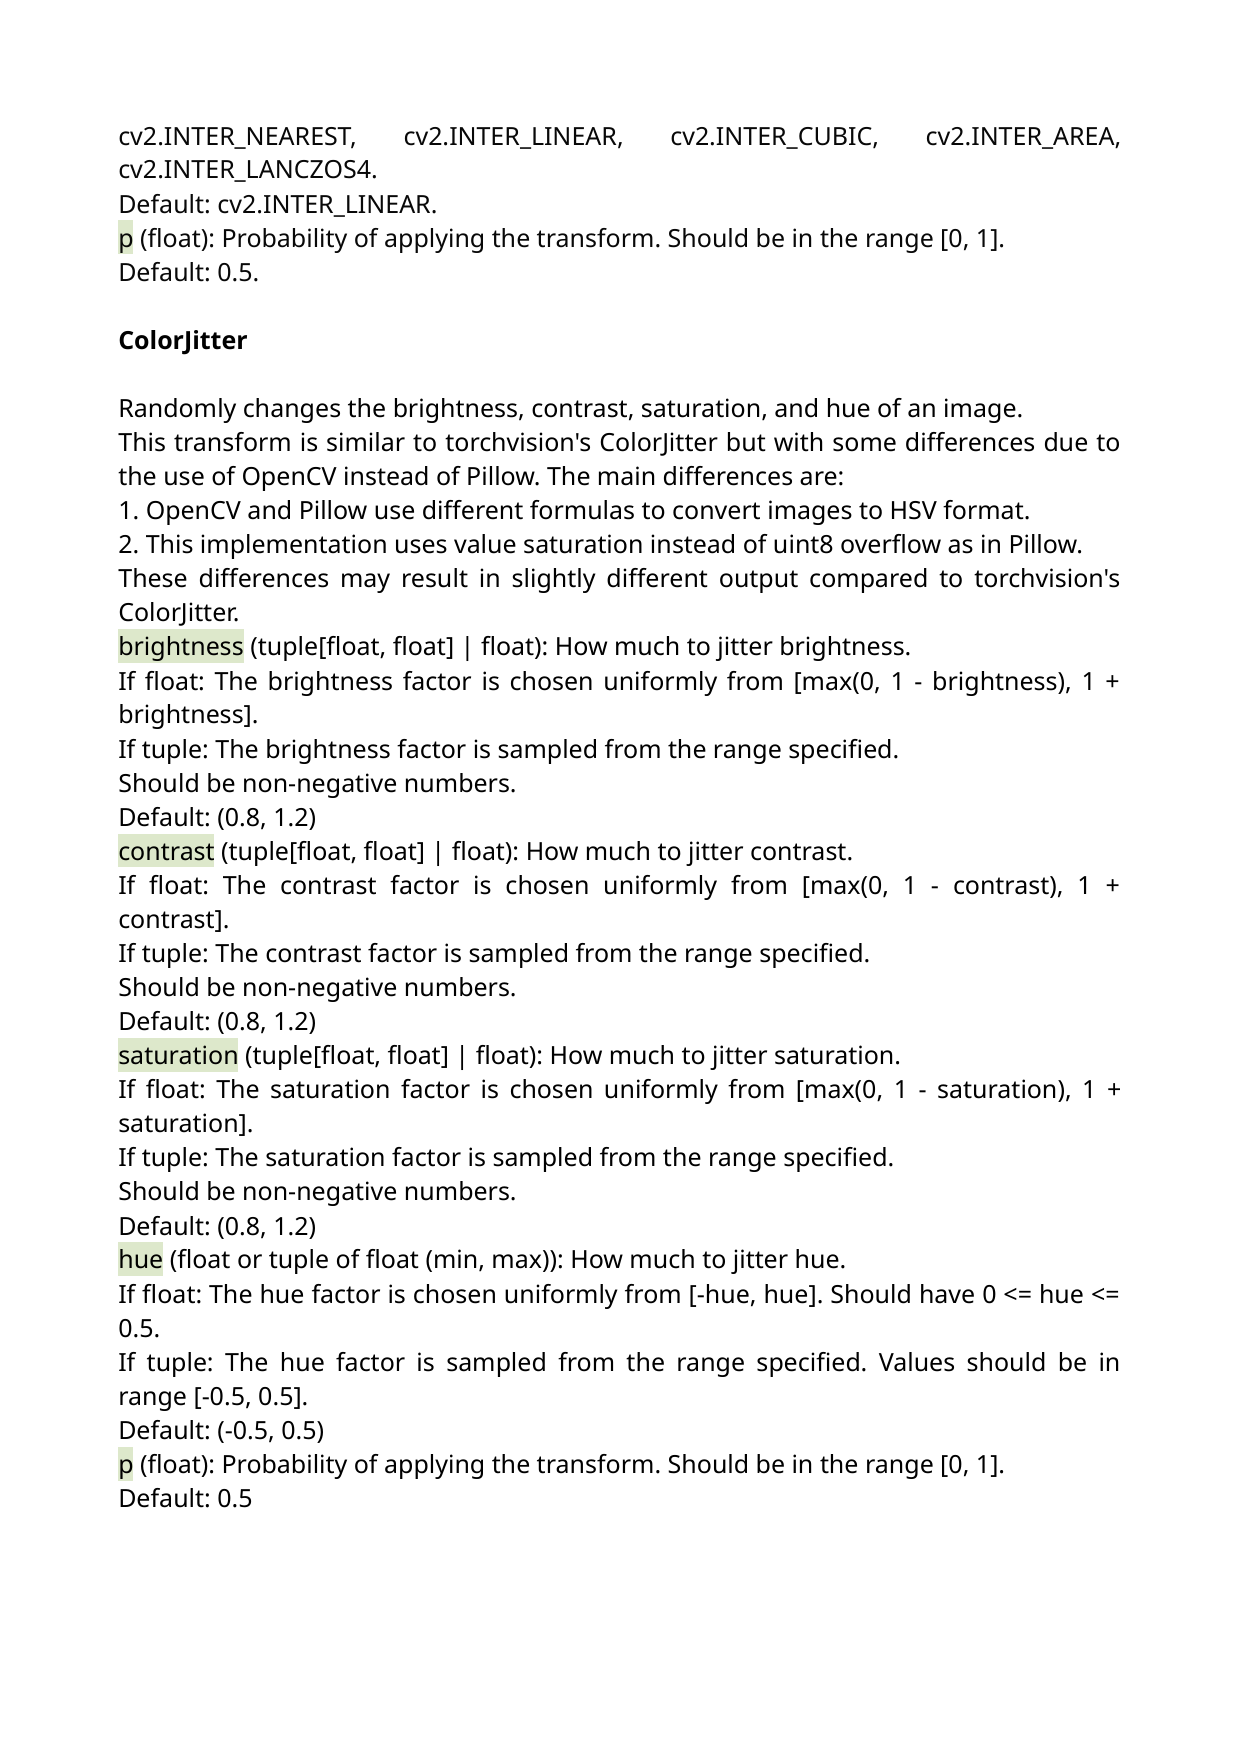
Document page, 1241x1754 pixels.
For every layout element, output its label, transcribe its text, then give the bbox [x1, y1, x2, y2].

text These differences may result in slightly different output compared to torchvision's ColorJitter. [118, 561, 1122, 629]
text Randomly changes the brightness, contrast, saturation, and hue of an image. [118, 391, 1122, 425]
text cv2.INTER_NEAREST, cv2.INTER_LINEAR, cv2.INTER_CUBIC, cv2.INTER_AREA, cv2.INTER_LANCZOS4. [118, 118, 1122, 186]
text If float: The saturation factor is chosen uniformly from [max(0, 1 - saturation), 1 + saturation]. [118, 1072, 1122, 1140]
text If tuple: The brightness factor is sampled from the range specified. [118, 731, 1122, 765]
text Default: (0.8, 1.2) [118, 1004, 1122, 1038]
text Default: (0.8, 1.2) [118, 799, 1122, 833]
text If tuple: The hue factor is sampled from the range specified. Values should be in range [-0.5, 0.5]. [118, 1344, 1122, 1412]
text brightness (tuple[float, float] | float): How much to jitter brightness. [118, 629, 1122, 663]
text 1. OpenCV and Pillow use different formulas to convert images to HSV format. [118, 493, 1122, 527]
text Default: 0.5. [118, 254, 1122, 288]
text If tuple: The contrast factor is sampled from the range specified. [118, 936, 1122, 970]
text If float: The brightness factor is chosen uniformly from [max(0, 1 - brightness), 1 + brightness]. [118, 663, 1122, 731]
text hue (float or tuple of float (min, max)): How much to jitter hue. [118, 1242, 1122, 1276]
text p (float): Probability of applying the transform. Should be in the range [0, 1]. [118, 1447, 1122, 1481]
text Default: cv2.INTER_LINEAR. [118, 186, 1122, 220]
text Should be non-negative numbers. [118, 1174, 1122, 1208]
text saturation (tuple[float, float] | float): How much to jitter saturation. [118, 1038, 1122, 1072]
text Should be non-negative numbers. [118, 765, 1122, 799]
text This transform is similar to torchvision's ColorJitter but with some differences due to the use of OpenCV instead of Pillow. The main differences are: [118, 425, 1122, 493]
text contrast (tuple[float, float] | float): How much to jitter contrast. [118, 833, 1122, 867]
text Default: (-0.5, 0.5) [118, 1412, 1122, 1447]
text Default: 0.5 [118, 1481, 1122, 1515]
text Should be non-negative numbers. [118, 970, 1122, 1004]
text 2. This implementation uses value saturation instead of uint8 overflow as in Pillow. [118, 527, 1122, 561]
text If tuple: The saturation factor is sampled from the range specified. [118, 1140, 1122, 1174]
text Default: (0.8, 1.2) [118, 1208, 1122, 1242]
text ColorJitter [118, 322, 1122, 357]
text If float: The contrast factor is chosen uniformly from [max(0, 1 - contrast), 1 + contrast]. [118, 867, 1122, 936]
text p (float): Probability of applying the transform. Should be in the range [0, 1]. [118, 220, 1122, 254]
text If float: The hue factor is chosen uniformly from [-hue, hue]. Should have 0 <= hue <= 0.5. [118, 1276, 1122, 1344]
